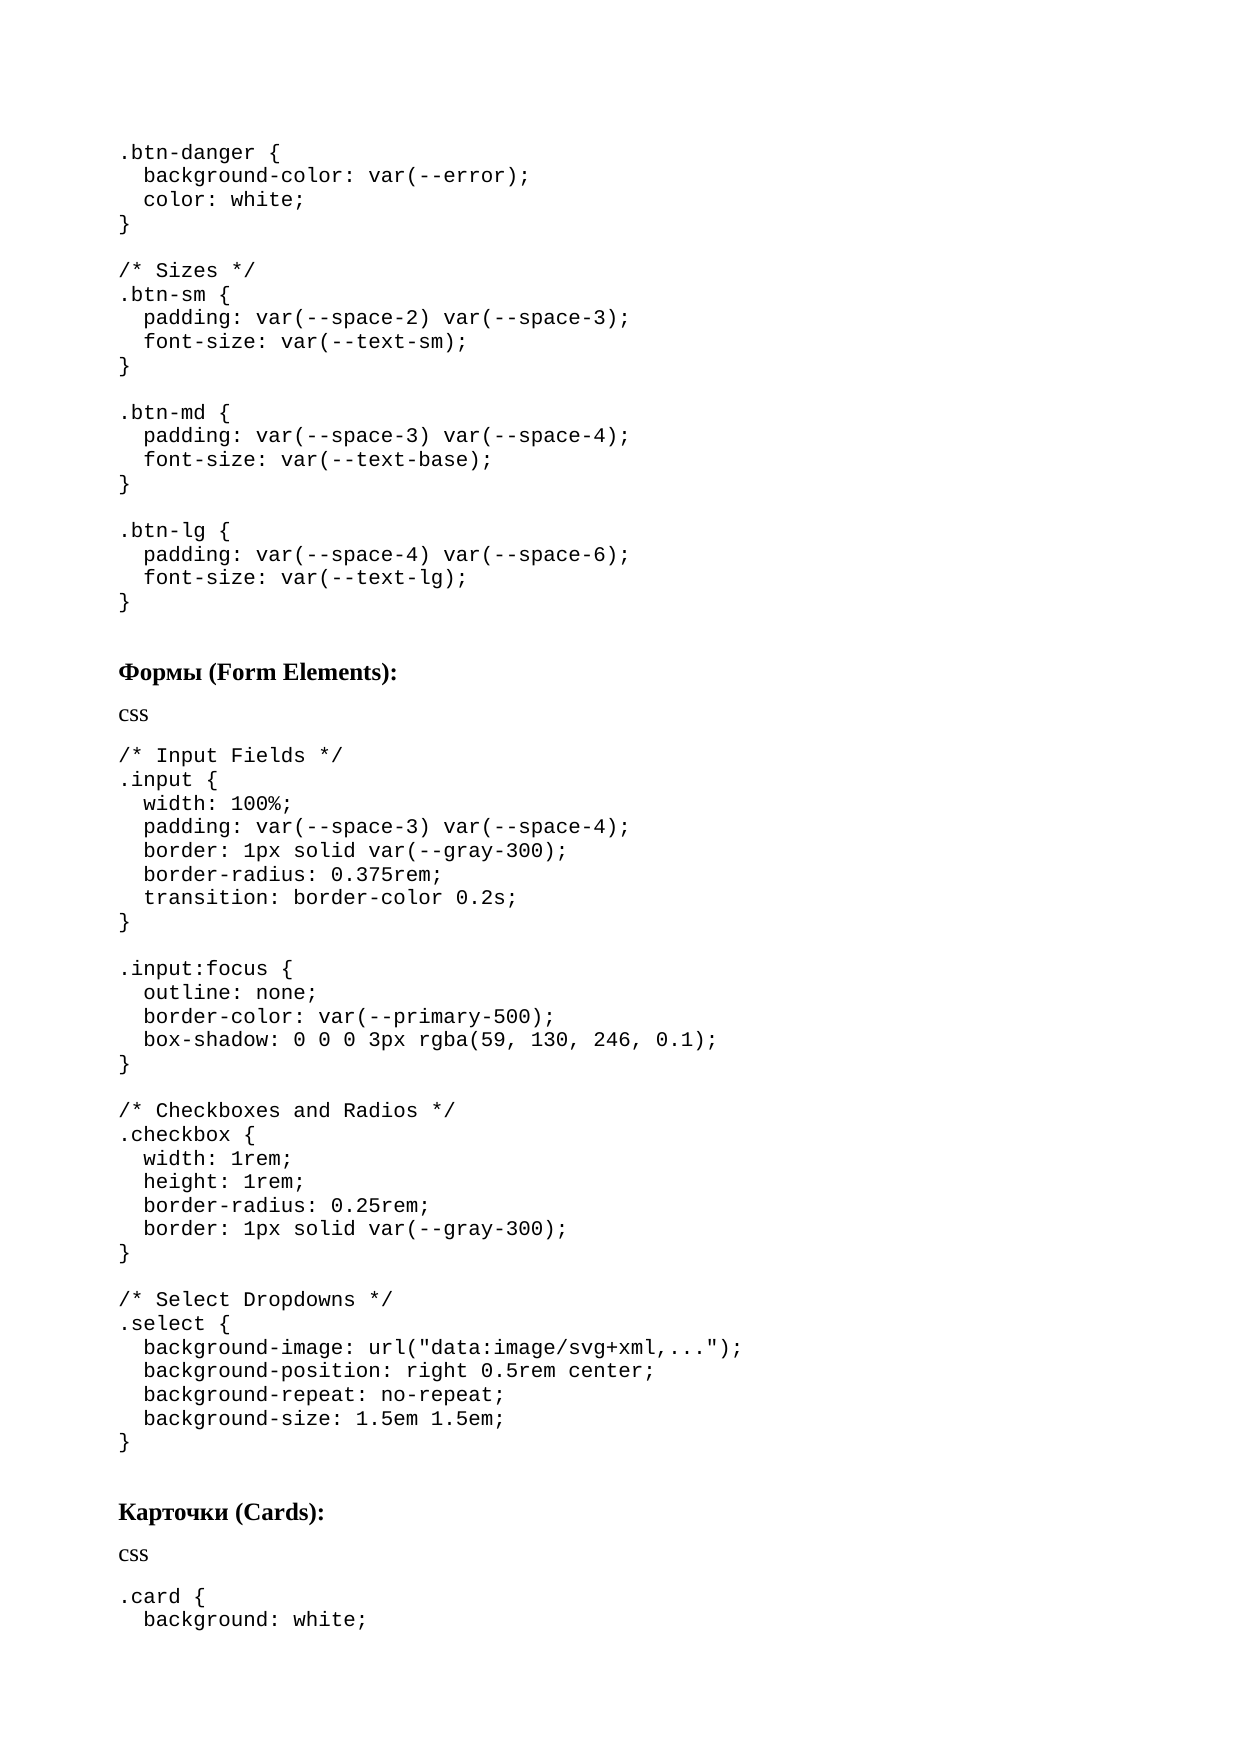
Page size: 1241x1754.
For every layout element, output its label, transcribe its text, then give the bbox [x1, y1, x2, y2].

text border: 1px solid var(--gray-300); [118, 840, 1122, 864]
text .checkbox { [118, 1124, 1122, 1147]
text background-position: right 0.5rem center; [118, 1360, 1122, 1384]
text background-color: var(--error); [118, 165, 1122, 189]
subtitle Карточки (Cards): [118, 1497, 1122, 1526]
text .card { [118, 1586, 1122, 1609]
text width: 100%; [118, 793, 1122, 816]
text color: white; [118, 189, 1122, 213]
text background-size: 1.5em 1.5em; [118, 1408, 1122, 1431]
text transition: border-color 0.2s; [118, 887, 1122, 911]
text .btn-md { [118, 402, 1122, 426]
text .select { [118, 1313, 1122, 1337]
text /* Select Dropdowns */ [118, 1289, 1122, 1313]
text .btn-sm { [118, 284, 1122, 307]
text /* Input Fields */ [118, 746, 1122, 769]
text } [118, 911, 1122, 935]
text border: 1px solid var(--gray-300); [118, 1218, 1122, 1242]
text } [118, 1431, 1122, 1455]
text } [118, 1053, 1122, 1077]
text } [118, 473, 1122, 496]
text font-size: var(--text-base); [118, 449, 1122, 473]
text padding: var(--space-3) var(--space-4); [118, 816, 1122, 840]
text } [118, 591, 1122, 615]
text .btn-danger { [118, 142, 1122, 165]
text background-repeat: no-repeat; [118, 1384, 1122, 1408]
text background: white; [118, 1609, 1122, 1633]
text /* Sizes */ [118, 260, 1122, 284]
text padding: var(--space-4) var(--space-6); [118, 544, 1122, 567]
text box-shadow: 0 0 0 3px rgba(59, 130, 246, 0.1); [118, 1029, 1122, 1053]
text background-image: url("data:image/svg+xml,..."); [118, 1337, 1122, 1360]
text } [118, 213, 1122, 236]
text width: 1rem; [118, 1147, 1122, 1171]
text .input { [118, 769, 1122, 793]
text border-radius: 0.25rem; [118, 1195, 1122, 1218]
text .btn-lg { [118, 520, 1122, 544]
text border-radius: 0.375rem; [118, 864, 1122, 887]
text height: 1rem; [118, 1171, 1122, 1195]
text } [118, 354, 1122, 378]
text outline: none; [118, 982, 1122, 1006]
text padding: var(--space-3) var(--space-4); [118, 426, 1122, 449]
text } [118, 1242, 1122, 1266]
text border-color: var(--primary-500); [118, 1006, 1122, 1029]
text padding: var(--space-2) var(--space-3); [118, 307, 1122, 331]
text .input:focus { [118, 958, 1122, 982]
text font-size: var(--text-sm); [118, 331, 1122, 354]
text css [118, 1538, 1122, 1567]
subtitle Формы (Form Elements): [118, 657, 1122, 685]
text font-size: var(--text-lg); [118, 567, 1122, 591]
text css [118, 698, 1122, 727]
text /* Checkboxes and Radios */ [118, 1100, 1122, 1124]
